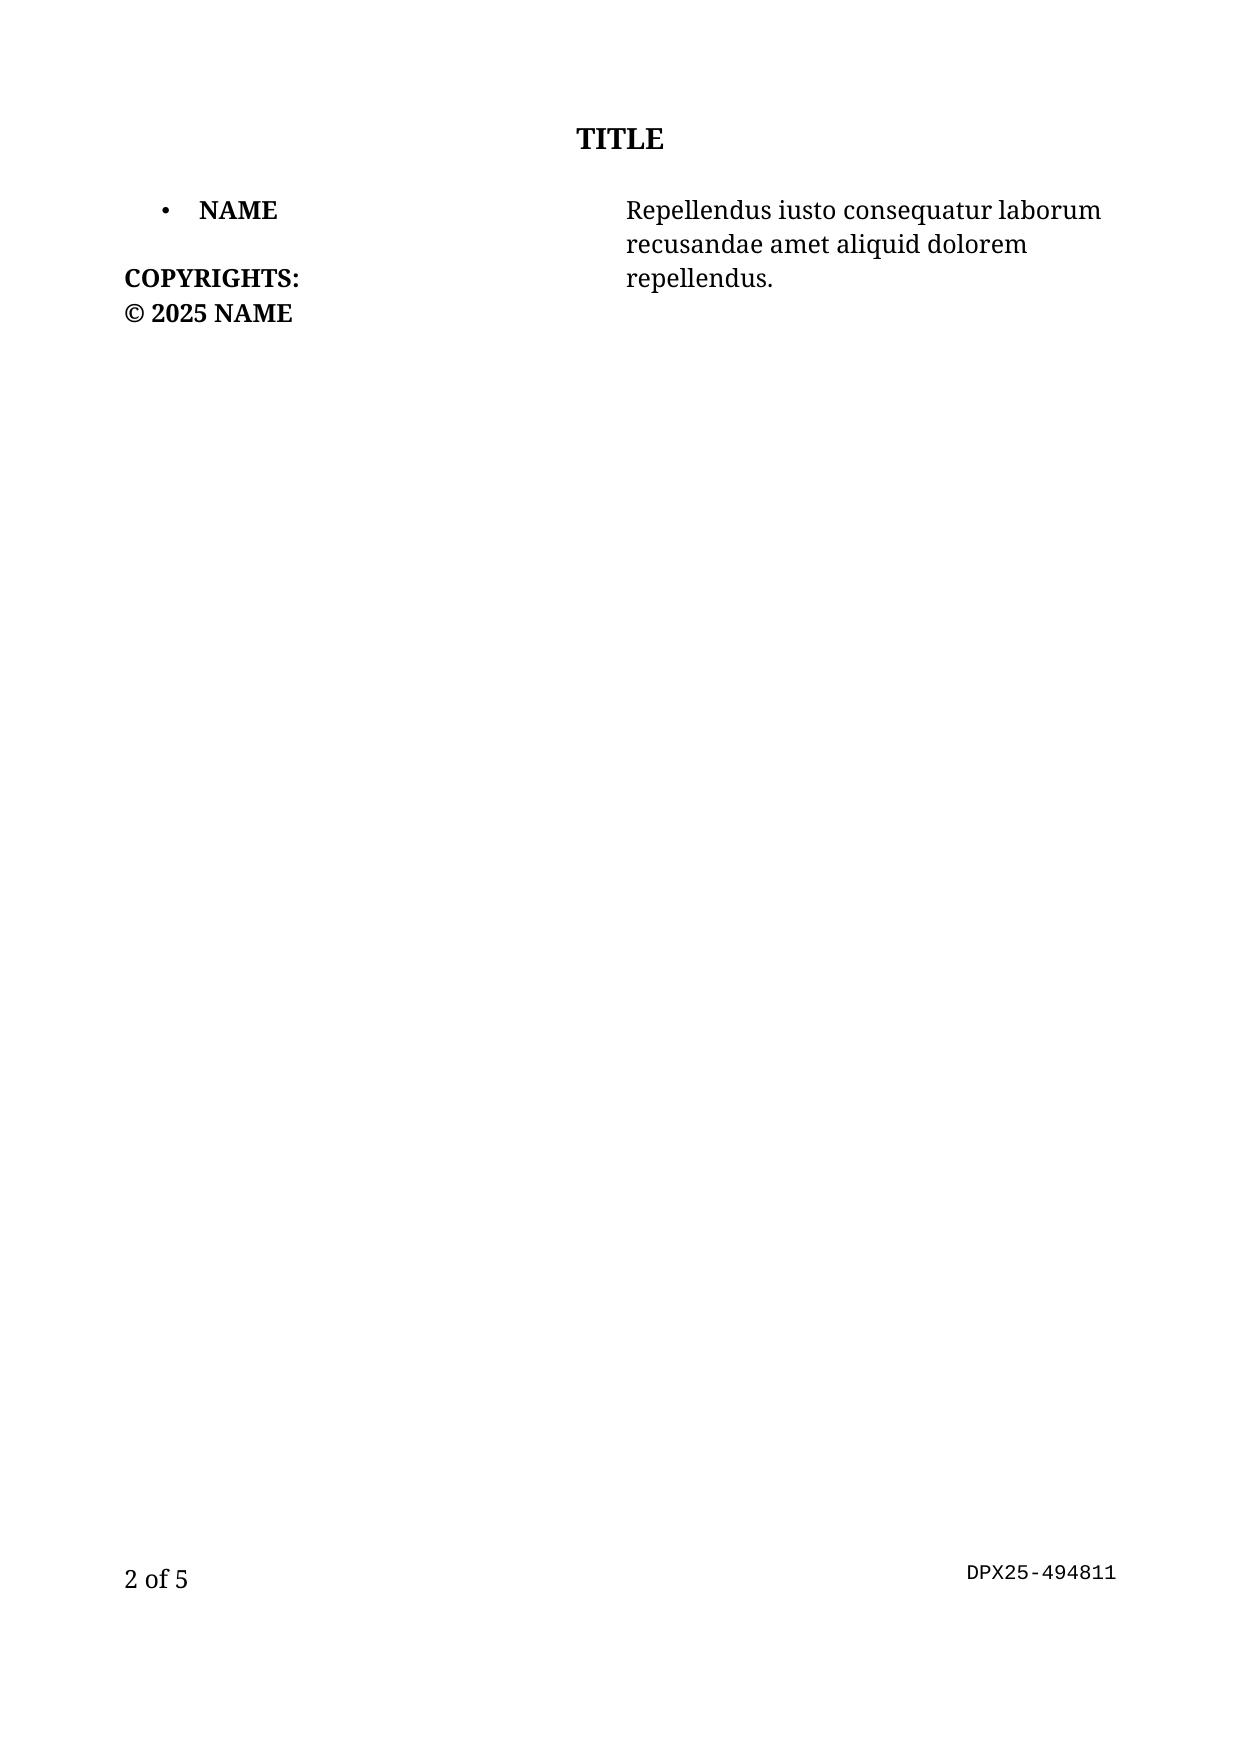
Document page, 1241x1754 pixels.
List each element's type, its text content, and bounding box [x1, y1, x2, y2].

table_header ID: DPX25-494811 DATE: 24/05/2025 AUTHORS: NAME NAME NAME COPYRIGHTS: © 2025 NAME [118, 187, 620, 335]
table_header Repellendus iusto consequatur laborum recusandae amet aliquid dolorem repellendus. [620, 187, 1122, 335]
